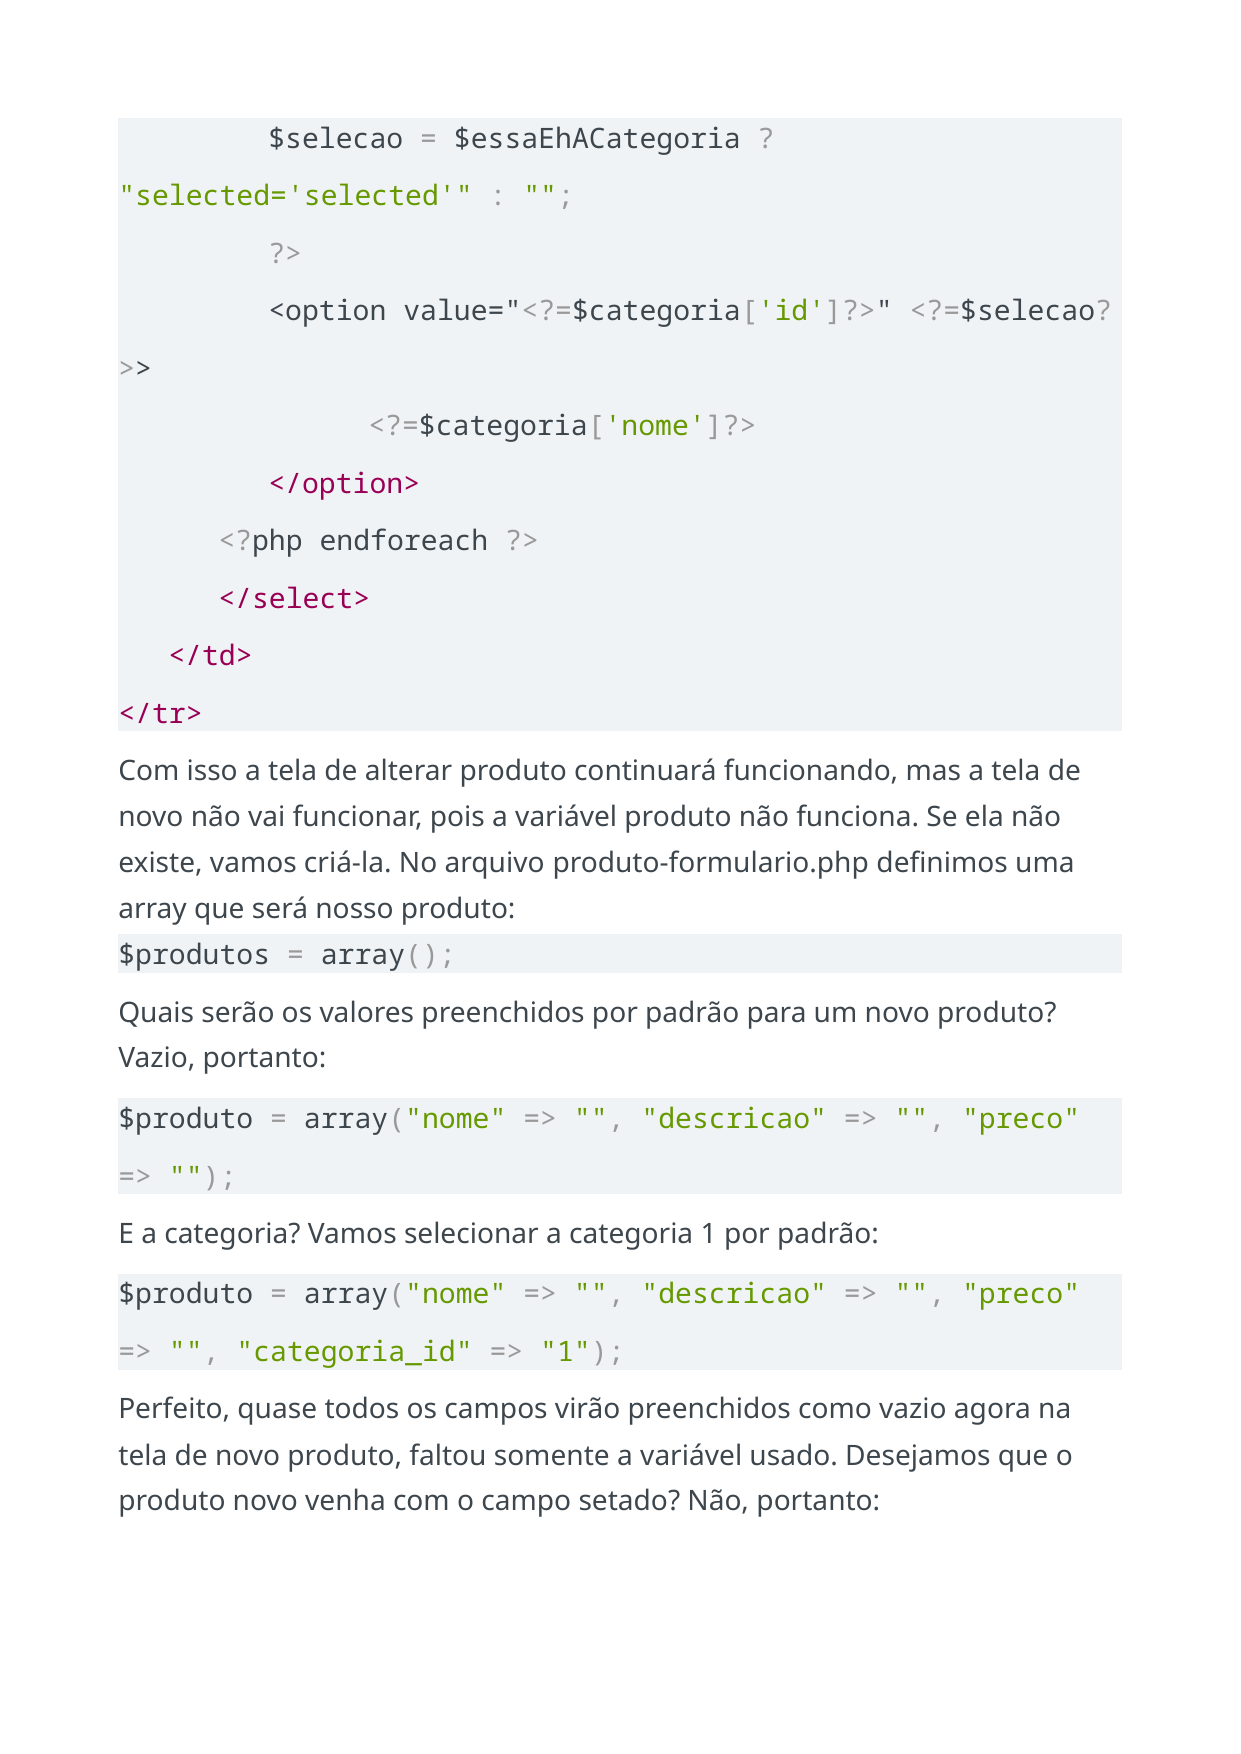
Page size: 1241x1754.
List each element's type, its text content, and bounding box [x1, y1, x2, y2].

text $produto = array("nome" => "", "descricao" => "", "preco" => ""); [118, 1098, 1122, 1194]
text $produto = array("nome" => "", "descricao" => "", "preco" => "", "categoria_id" => "1"); [118, 1274, 1122, 1370]
text E a categoria? Vamos selecionar a categoria 1 por padrão: [118, 1213, 1122, 1252]
text </select> [118, 578, 1122, 616]
text </tr> [118, 693, 1122, 731]
text Perfeito, quase todos os campos virão preenchidos como vazio agora na tela de novo produto, faltou somente a variável usado. Desejamos que o produto novo venha com o campo setado? Não, portanto: [118, 1389, 1122, 1519]
text <?=$categoria['nome']?> [118, 406, 1122, 444]
text </option> [118, 463, 1122, 501]
text <option value="<?=$categoria['id']?>" <?=$selecao?>> [118, 291, 1122, 386]
text </td> [118, 636, 1122, 674]
text <?php endforeach ?> [118, 521, 1122, 559]
text Quais serão os valores preenchidos por padrão para um novo produto? Vazio, portanto: [118, 992, 1122, 1076]
text $produtos = array(); [118, 934, 1122, 973]
text $selecao = $essaEhACategoria ? "selected='selected'" : ""; [118, 118, 1122, 214]
text ?> [118, 233, 1122, 271]
text Com isso a tela de alterar produto continuará funcionando, mas a tela de novo não vai funcionar, pois a variável produto não funciona. Se ela não existe, vamos criá-la. No arquivo produto-formulario.php definimos uma array que será nosso produto: [118, 751, 1122, 927]
